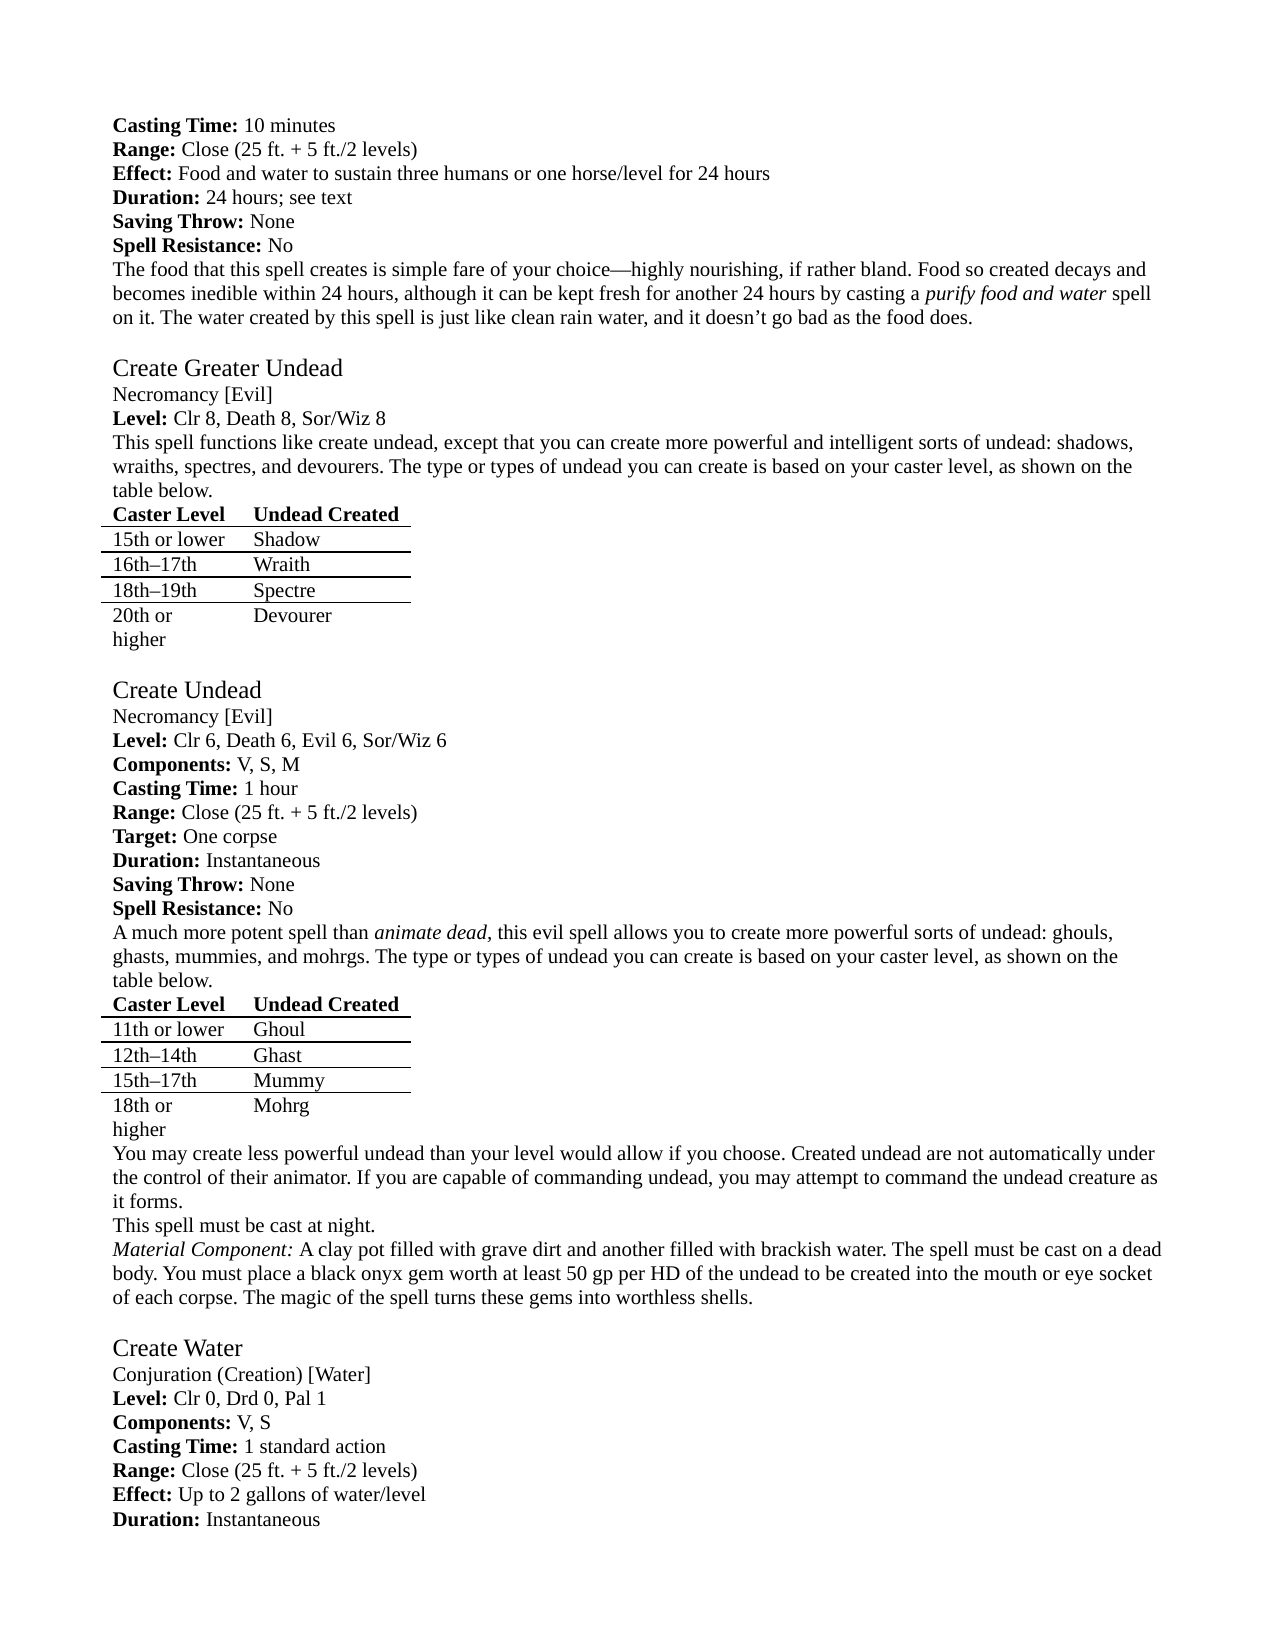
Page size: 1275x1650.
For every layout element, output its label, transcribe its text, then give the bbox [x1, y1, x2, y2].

text This spell must be cast at night. [112, 1213, 1162, 1237]
text Components: V, S, M [112, 752, 1162, 776]
text Components: V, S [112, 1410, 1162, 1434]
text Range: Close (25 ft. + 5 ft./2 levels) [112, 1458, 1162, 1482]
text Duration: Instantaneous [112, 1506, 1162, 1531]
text Casting Time: 10 minutes [112, 112, 1162, 137]
text Spell Resistance: No [112, 233, 1162, 257]
text Target: One corpse [112, 824, 1162, 848]
table_cell Ghoul [242, 1018, 411, 1041]
table_cell 20th or higher [101, 603, 242, 651]
table_header Undead Created [242, 502, 411, 526]
text You may create less powerful undead than your level would allow if you choose. Created undead are not automatically under the control of their animator. If you are capable of commanding undead, you may attempt to command the undead creature as it forms. [112, 1141, 1162, 1213]
text Effect: Up to 2 gallons of water/level [112, 1482, 1162, 1506]
text Range: Close (25 ft. + 5 ft./2 levels) [112, 800, 1162, 824]
table_cell Mohrg [242, 1093, 411, 1141]
text Level: Clr 6, Death 6, Evil 6, Sor/Wiz 6 [112, 728, 1162, 752]
text Create Undead [112, 675, 1162, 703]
text Duration: Instantaneous [112, 848, 1162, 872]
table_cell Spectre [242, 578, 411, 602]
table_header Caster Level [101, 992, 242, 1016]
text Create Greater Undead [112, 353, 1162, 382]
table_cell 12th–14th [101, 1043, 242, 1067]
table_cell 18th or higher [101, 1093, 242, 1141]
text Casting Time: 1 hour [112, 776, 1162, 800]
text Range: Close (25 ft. + 5 ft./2 levels) [112, 137, 1162, 161]
text Duration: 24 hours; see text [112, 185, 1162, 209]
text A much more potent spell than animate dead, this evil spell allows you to create more powerful sorts of undead: ghouls, ghasts, mummies, and mohrgs. The type or types of undead you can create is based on your caster level, as shown on the table below. [112, 920, 1162, 992]
table_header Caster Level [101, 502, 242, 526]
text Casting Time: 1 standard action [112, 1434, 1162, 1458]
text Spell Resistance: No [112, 896, 1162, 920]
text Create Water [112, 1333, 1162, 1362]
table_cell Shadow [242, 527, 411, 551]
text Necromancy [Evil] [112, 703, 1162, 728]
table_cell 15th–17th [101, 1068, 242, 1092]
text Level: Clr 0, Drd 0, Pal 1 [112, 1386, 1162, 1410]
table_cell Ghast [242, 1043, 411, 1067]
table_cell Wraith [242, 553, 411, 576]
text Saving Throw: None [112, 209, 1162, 233]
table_cell 15th or lower [101, 527, 242, 551]
table_cell 16th–17th [101, 553, 242, 576]
table_cell Devourer [242, 603, 411, 651]
text The food that this spell creates is simple fare of your choice—highly nourishing, if rather bland. Food so created decays and becomes inedible within 24 hours, although it can be kept fresh for another 24 hours by casting a purify food and water spell on it. The water created by this spell is just like clean rain water, and it doesn’t go bad as the food does. [112, 257, 1162, 329]
table_cell Mummy [242, 1068, 411, 1092]
text This spell functions like create undead, except that you can create more powerful and intelligent sorts of undead: shadows, wraiths, spectres, and devourers. The type or types of undead you can create is based on your caster level, as shown on the table below. [112, 430, 1162, 502]
text Conjuration (Creation) [Water] [112, 1362, 1162, 1386]
text Effect: Food and water to sustain three humans or one horse/level for 24 hours [112, 161, 1162, 185]
text Material Component: A clay pot filled with grave dirt and another filled with brackish water. The spell must be cast on a dead body. You must place a black onyx gem worth at least 50 gp per HD of the undead to be created into the mouth or eye socket of each corpse. The magic of the spell turns these gems into worthless shells. [112, 1237, 1162, 1309]
table_header Undead Created [242, 992, 411, 1016]
text Level: Clr 8, Death 8, Sor/Wiz 8 [112, 406, 1162, 430]
table_cell 11th or lower [101, 1018, 242, 1041]
table_cell 18th–19th [101, 578, 242, 602]
text Saving Throw: None [112, 872, 1162, 896]
text Necromancy [Evil] [112, 382, 1162, 406]
